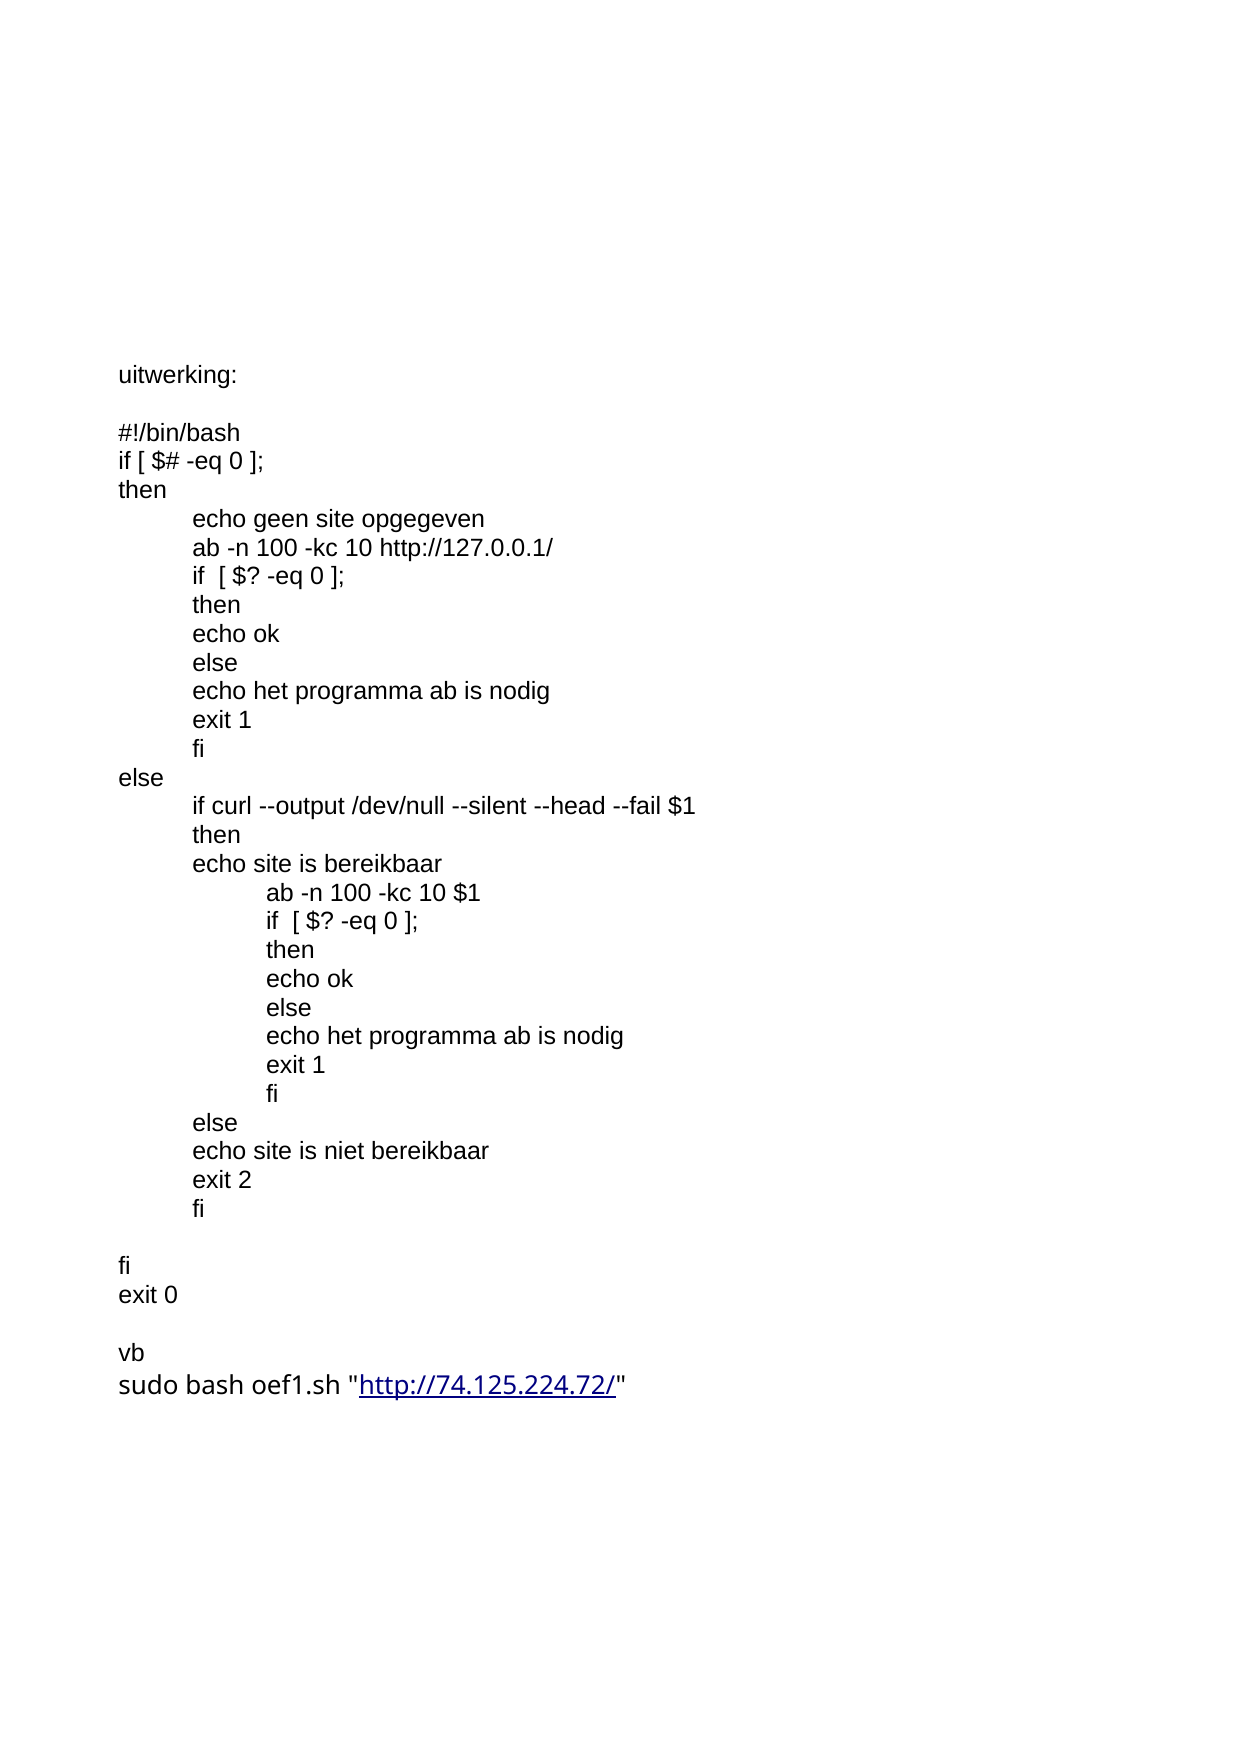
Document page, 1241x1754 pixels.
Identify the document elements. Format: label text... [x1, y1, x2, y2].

text else [118, 1107, 1122, 1136]
text if [ $? -eq 0 ]; [118, 906, 1122, 935]
text if [ $? -eq 0 ]; [118, 561, 1122, 590]
text then [118, 475, 1122, 504]
text fi [118, 1079, 1122, 1107]
text fi [118, 1251, 1122, 1280]
text ab -n 100 -kc 10 http://127.0.0.1/ [118, 532, 1122, 561]
text if curl --output /dev/null --silent --head --fail $1 [118, 791, 1122, 820]
text else [118, 992, 1122, 1021]
text ab -n 100 -kc 10 $1 [118, 877, 1122, 906]
text #!/bin/bash [118, 417, 1122, 446]
text exit 1 [118, 705, 1122, 734]
text echo site is bereikbaar [118, 849, 1122, 877]
text fi [118, 734, 1122, 762]
text then [118, 935, 1122, 964]
text exit 0 [118, 1280, 1122, 1309]
text echo het programma ab is nodig [118, 1021, 1122, 1050]
text echo site is niet bereikbaar [118, 1136, 1122, 1165]
text if [ $# -eq 0 ]; [118, 446, 1122, 475]
text exit 2 [118, 1165, 1122, 1194]
text then [118, 820, 1122, 849]
text else [118, 647, 1122, 676]
text else [118, 762, 1122, 791]
text then [118, 590, 1122, 619]
text sudo bash oef1.sh "http://74.125.224.72/" [118, 1366, 1122, 1402]
text echo het programma ab is nodig [118, 676, 1122, 705]
text echo ok [118, 619, 1122, 647]
text fi [118, 1194, 1122, 1222]
text vb [118, 1337, 1122, 1366]
text exit 1 [118, 1050, 1122, 1079]
text uitwerking: [118, 360, 1122, 389]
text echo ok [118, 964, 1122, 992]
text echo geen site opgegeven [118, 504, 1122, 532]
